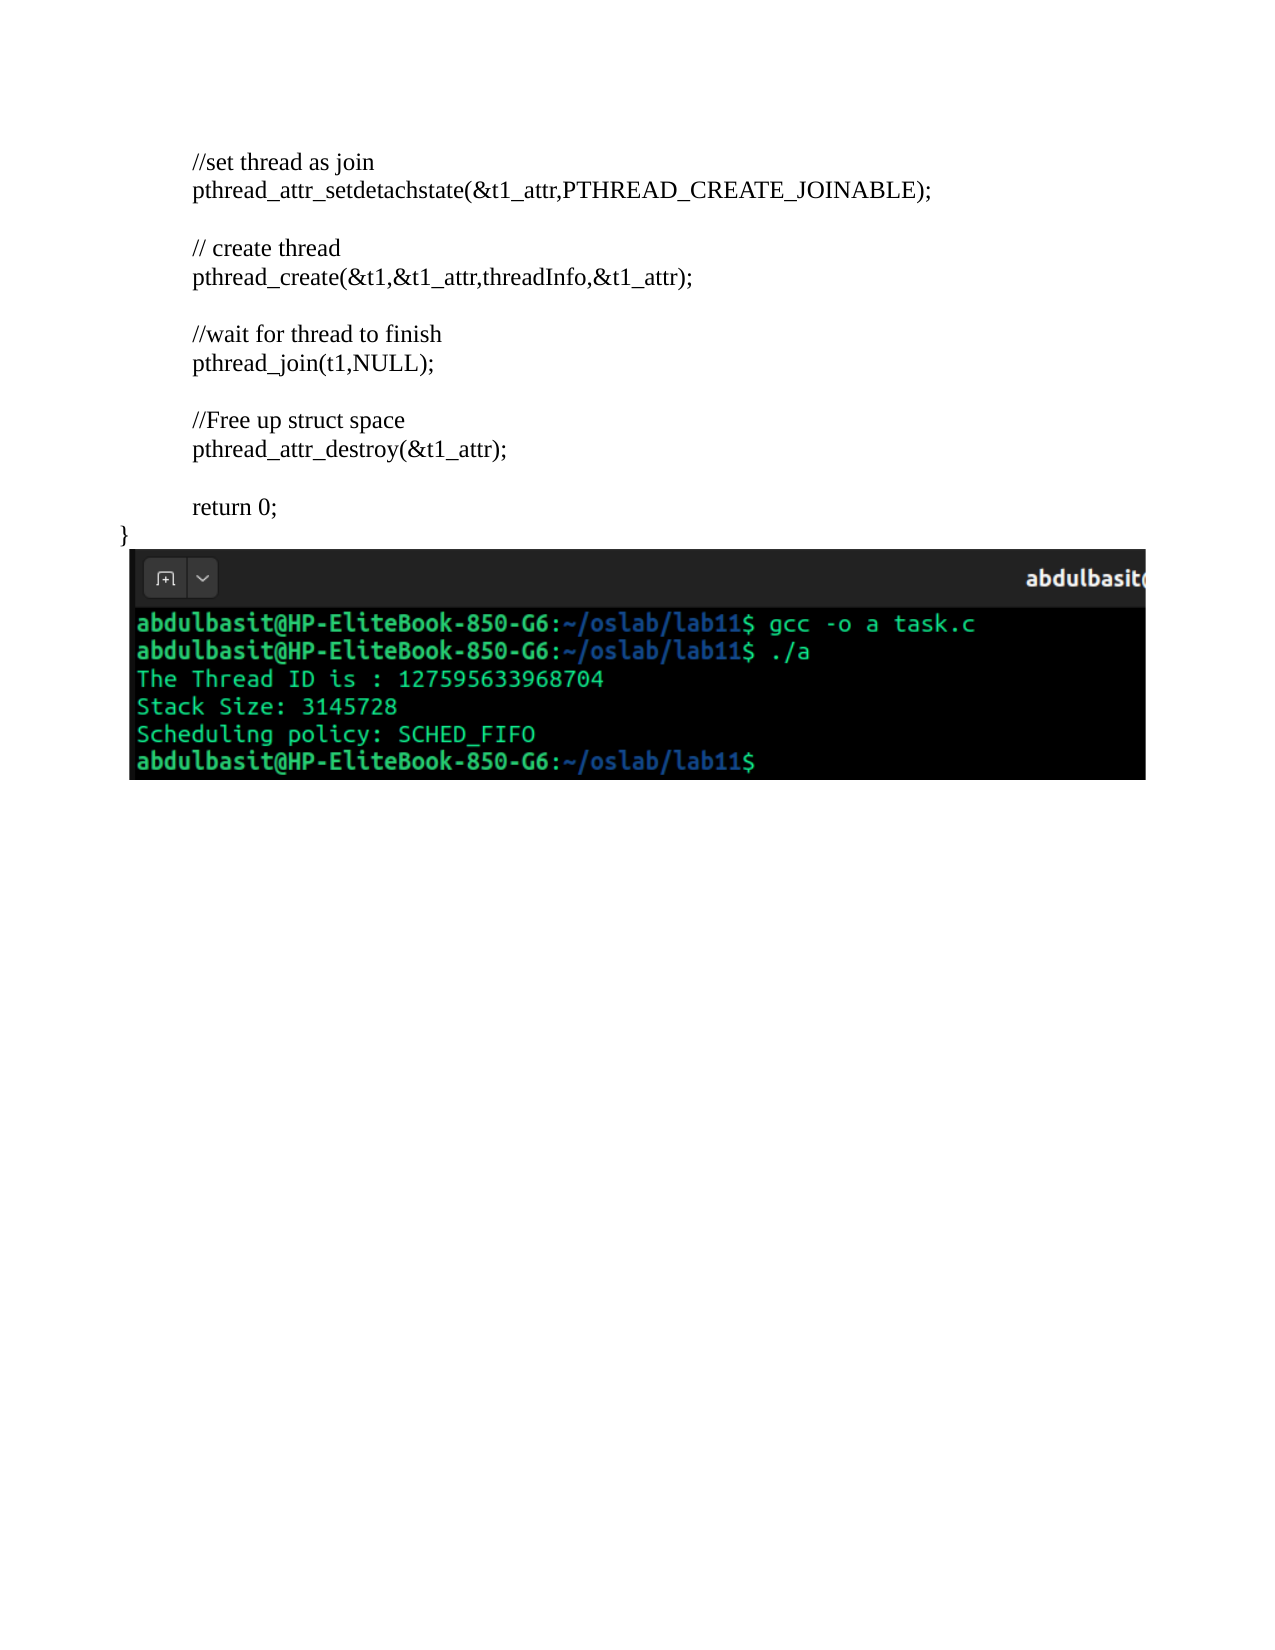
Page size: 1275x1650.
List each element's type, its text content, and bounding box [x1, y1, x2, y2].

text pthread_join(t1,NULL); [118, 348, 1157, 377]
text pthread_create(&t1,&t1_attr,threadInfo,&t1_attr); [118, 262, 1157, 291]
text pthread_attr_setdetachstate(&t1_attr,PTHREAD_CREATE_JOINABLE); [118, 176, 1157, 204]
text return 0; [118, 492, 1157, 521]
text } [118, 521, 1157, 549]
text pthread_attr_destroy(&t1_attr); [118, 434, 1157, 463]
text //wait for thread to finish [118, 319, 1157, 348]
text // create thread [118, 233, 1157, 262]
text //set thread as join [118, 147, 1157, 176]
text //Free up struct space [118, 406, 1157, 434]
picture [129, 549, 1146, 780]
